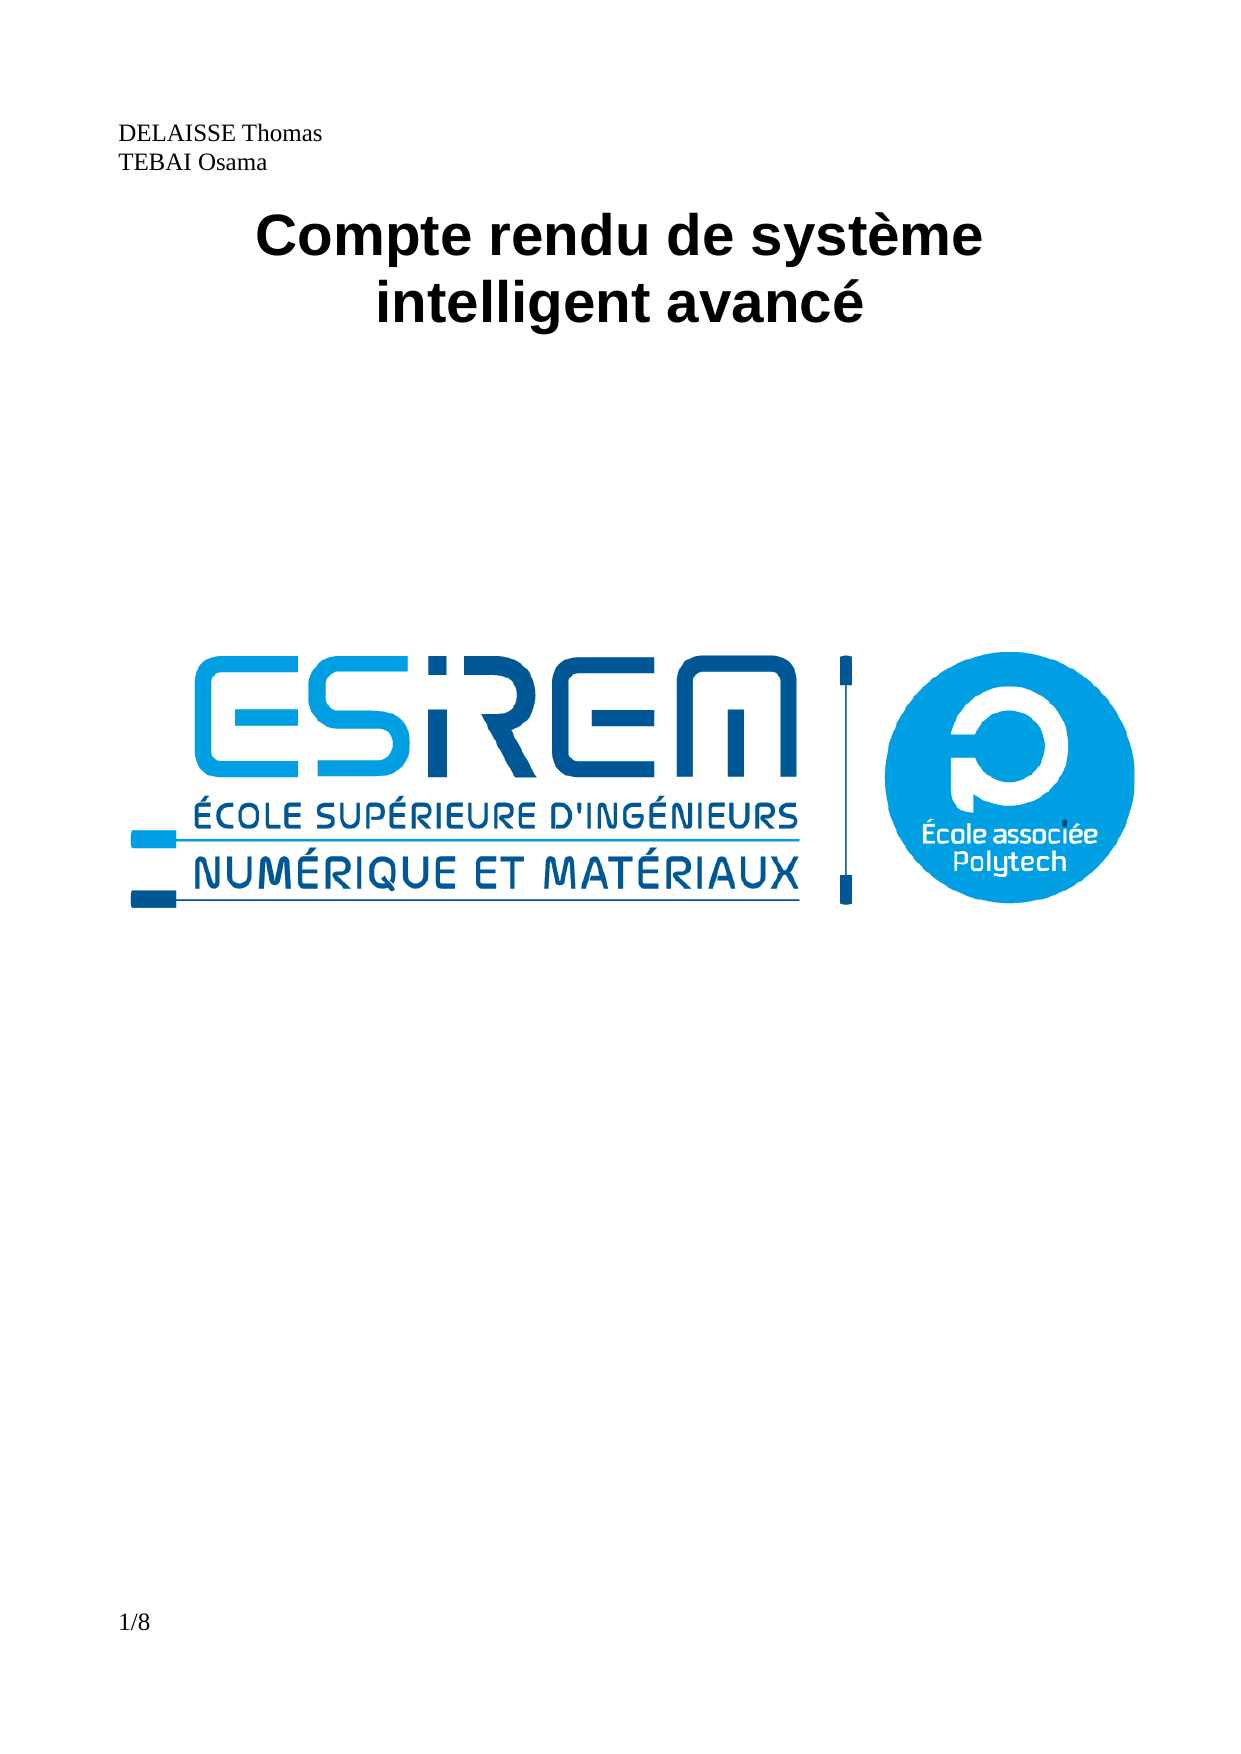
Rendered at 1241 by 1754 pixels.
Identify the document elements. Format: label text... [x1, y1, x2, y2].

picture [1022, 857, 1032, 870]
picture [1070, 827, 1082, 843]
picture [952, 687, 1067, 812]
picture [1028, 652, 1135, 760]
picture [960, 852, 967, 863]
picture [1033, 829, 1045, 843]
title Compte rendu de système intelligent avancé [118, 201, 1122, 335]
picture [995, 853, 1018, 876]
picture [1058, 857, 1065, 870]
text DELAISSE Thomas TEBAI Osama [118, 118, 1122, 176]
picture [1085, 829, 1097, 843]
picture [972, 859, 982, 870]
picture [974, 829, 985, 843]
picture [995, 829, 1006, 842]
picture [1038, 857, 1048, 870]
picture [1021, 830, 1030, 836]
picture [1009, 830, 1017, 837]
picture [924, 825, 934, 843]
picture [130, 652, 1135, 908]
picture [952, 829, 964, 843]
